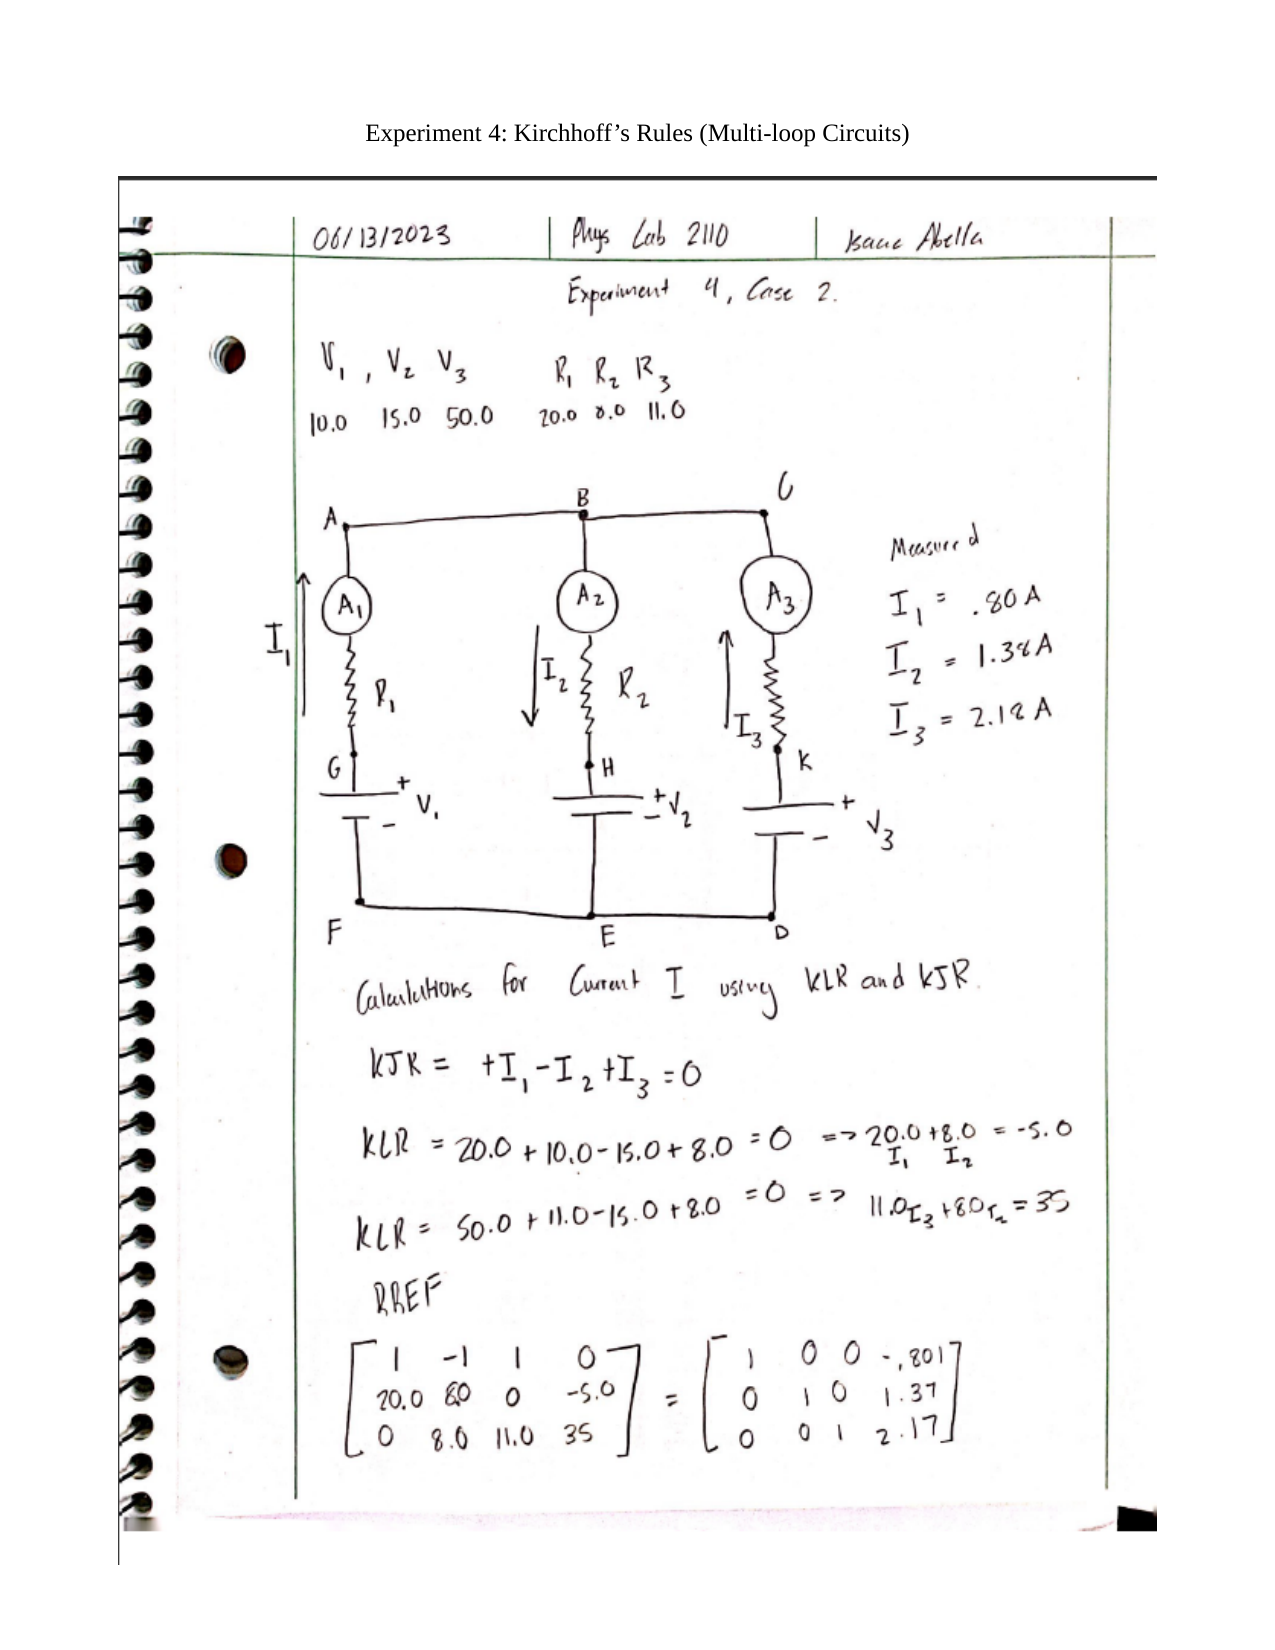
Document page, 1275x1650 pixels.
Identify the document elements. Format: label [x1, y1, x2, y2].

picture [118, 176, 1157, 1565]
